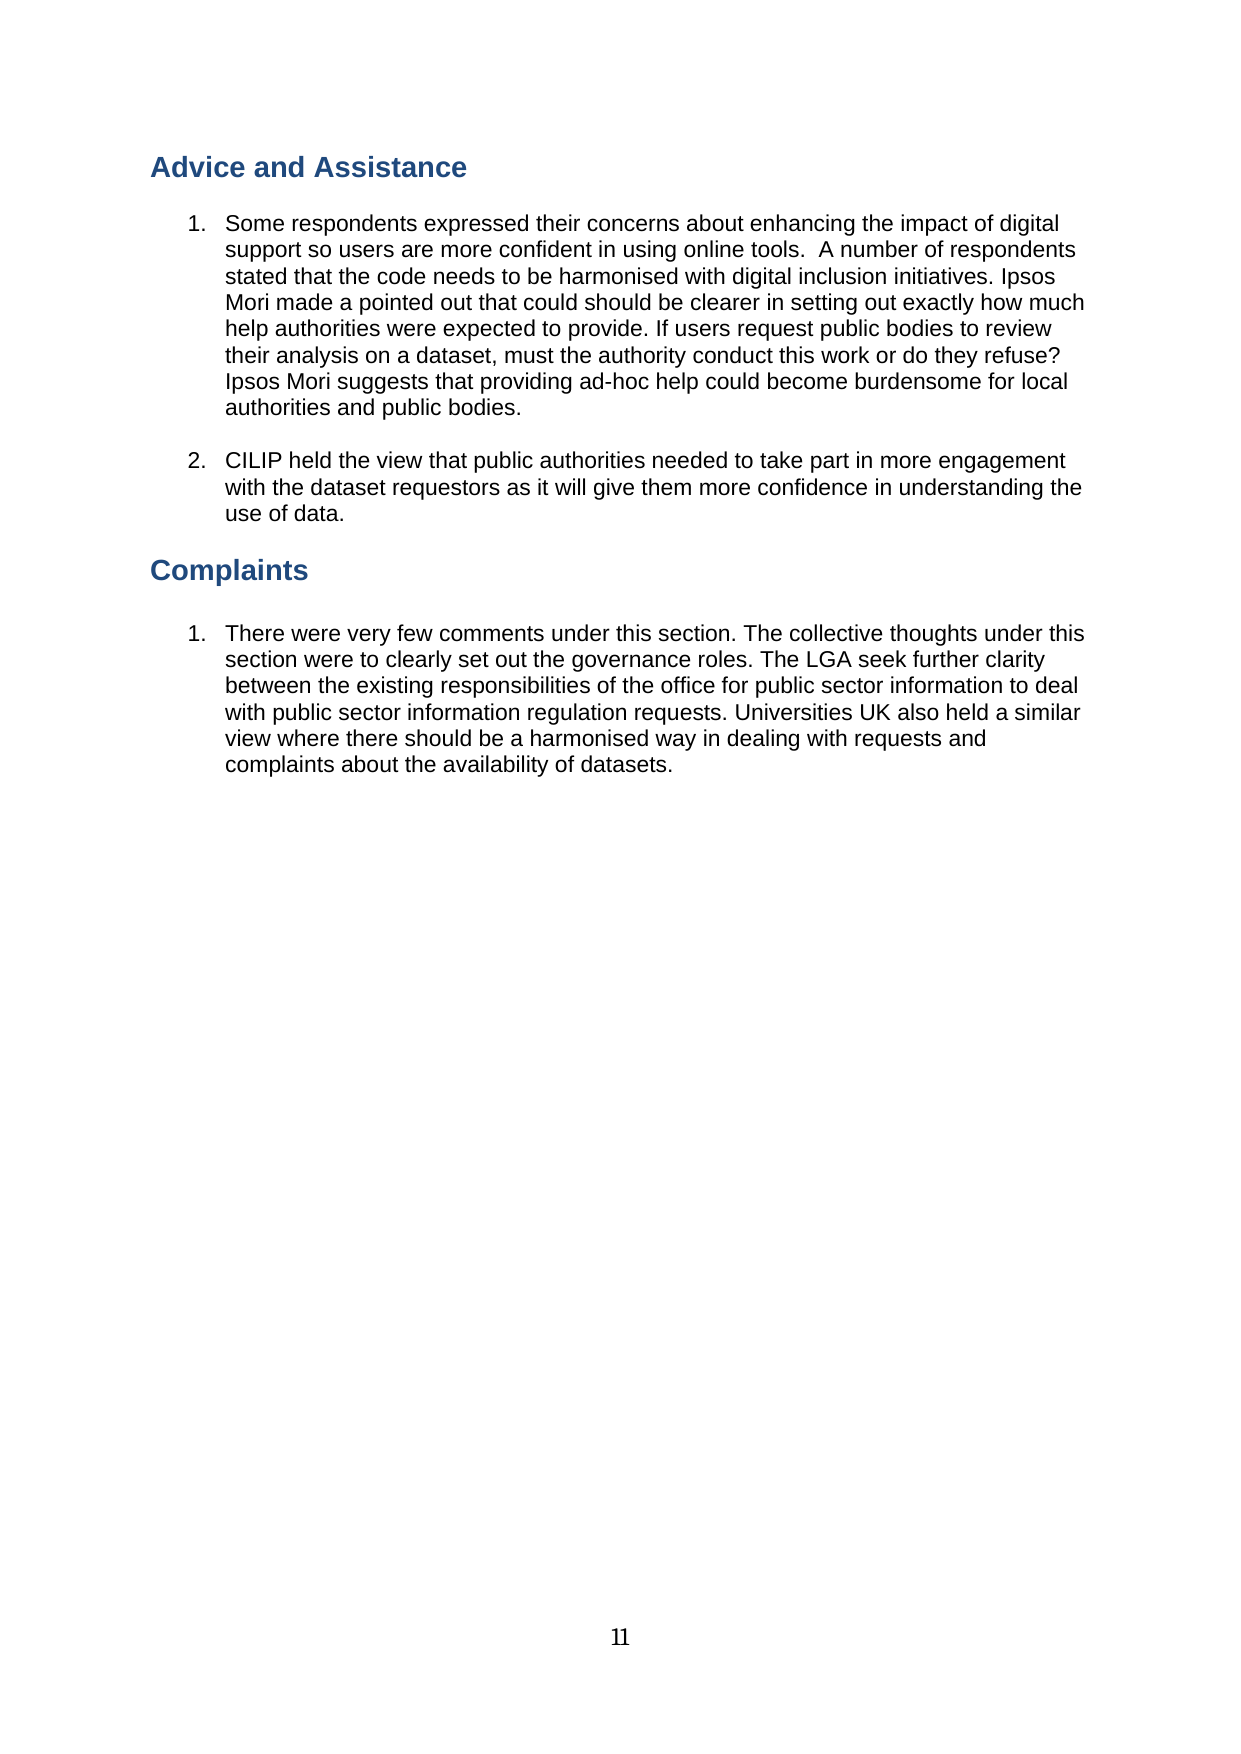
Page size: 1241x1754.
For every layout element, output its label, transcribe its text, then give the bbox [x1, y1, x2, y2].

text Complaints [150, 552, 1090, 586]
text Advice and Assistance [150, 150, 1090, 183]
list Some respondents expressed their concerns about enhancing the impact of digital support so users are more confident in using online tools. A number of respondents stated that the code needs to be harmonised with digital inclusion initiatives. Ipsos Mori made a pointed out that could should be clearer in setting out exactly how much help authorities were expected to provide. If users request public bodies to review their analysis on a dataset, must the authority conduct this work or do they refuse? Ipsos Mori suggests that providing ad-hoc help could become burdensome for local authorities and public bodies. [187, 210, 1090, 421]
list There were very few comments under this section. The collective thoughts under this section were to clearly set out the governance roles. The LGA seek further clarity between the existing responsibilities of the office for public sector information to deal with public sector information regulation requests. Universities UK also held a similar view where there should be a harmonised way in dealing with requests and complaints about the availability of datasets. [187, 619, 1090, 778]
list CILIP held the view that public authorities needed to take part in more engagement with the dataset requestors as it will give them more confidence in understanding the use of data. [187, 447, 1090, 526]
